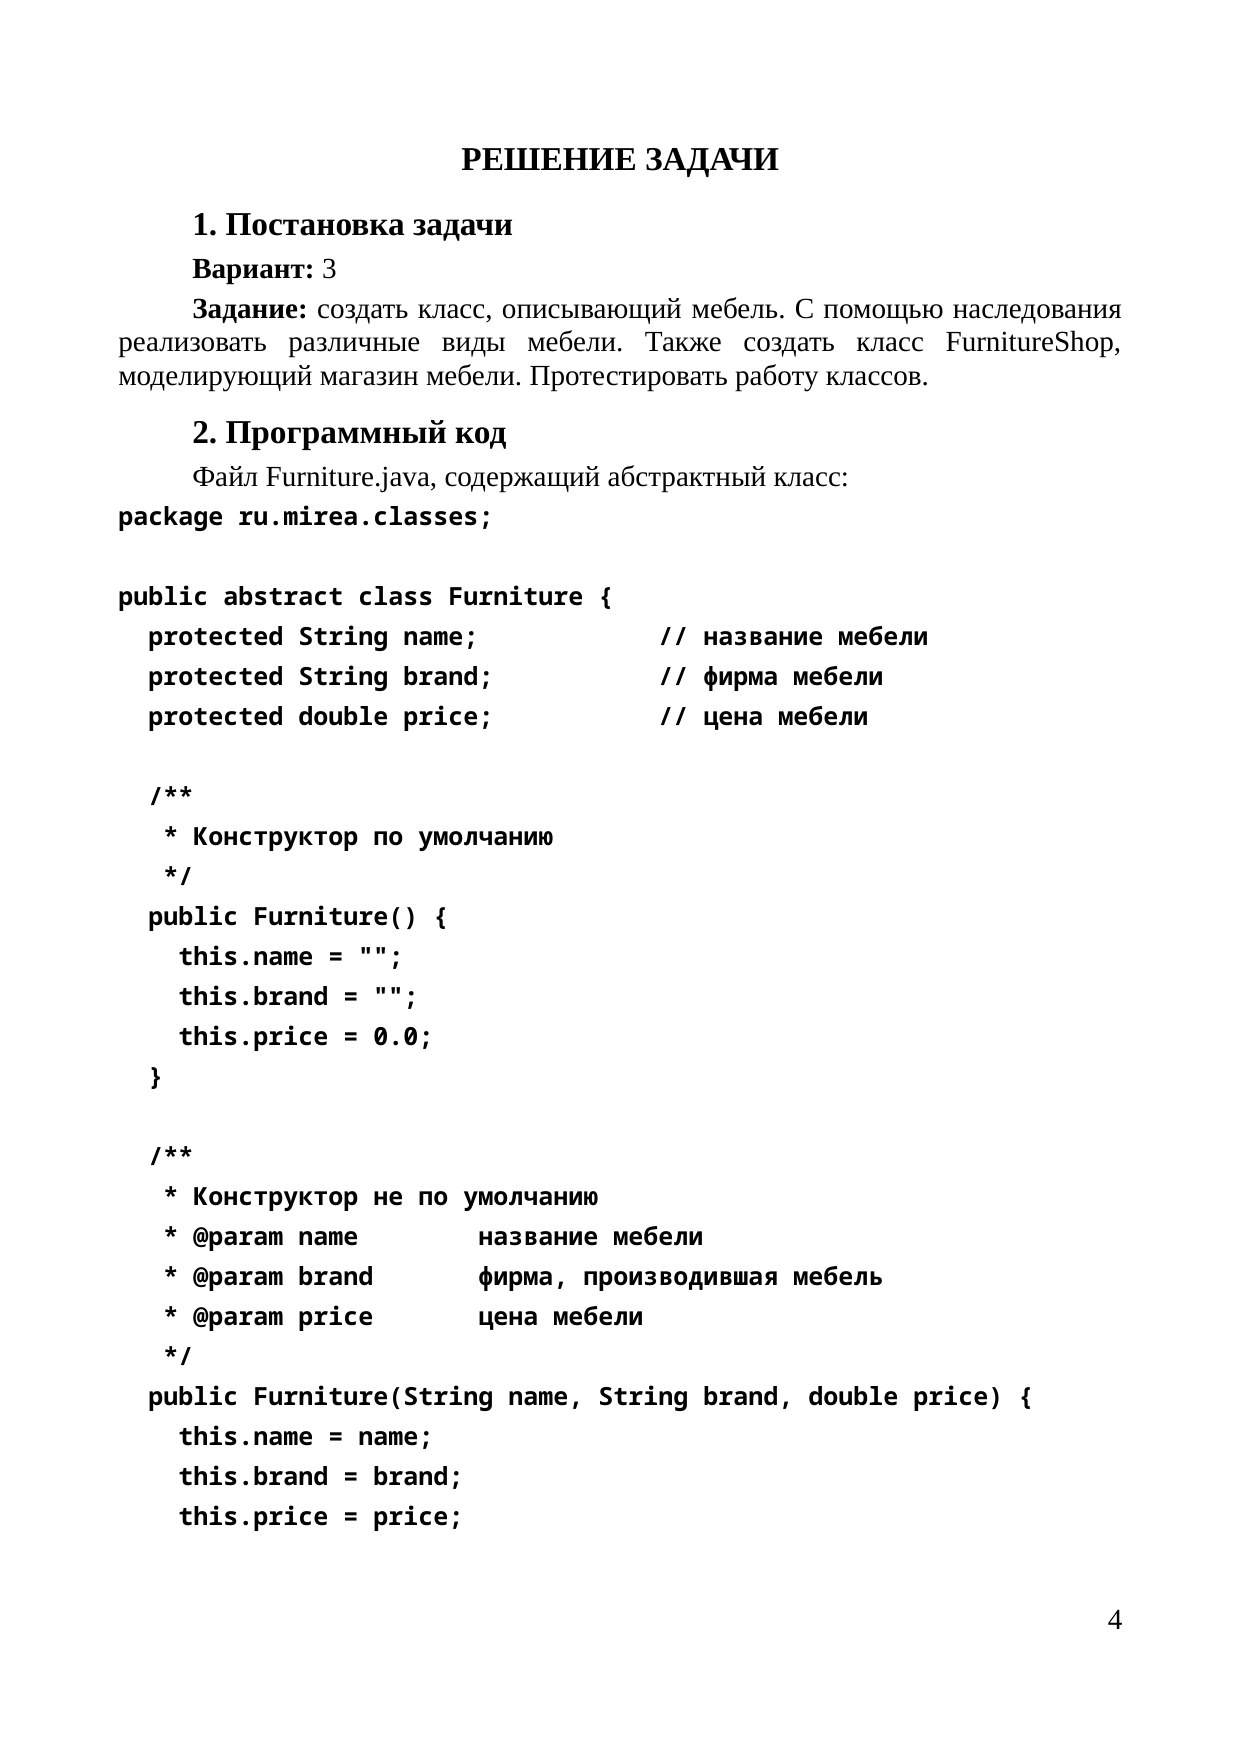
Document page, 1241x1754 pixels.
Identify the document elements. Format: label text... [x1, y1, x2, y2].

text Вариант: 3 [118, 251, 1122, 285]
text public abstract class Furniture { [118, 579, 1122, 613]
subtitle РЕШЕНИЕ ЗАДАЧИ [118, 139, 1122, 177]
text protected String name; // название мебели [118, 619, 1122, 653]
text * @param brand фирма, производившая мебель [118, 1259, 1122, 1293]
text Файл Furniture.java, содержащий абстрактный класс: [118, 459, 1122, 493]
text * Конструктор по умолчанию [118, 819, 1122, 853]
subtitle 2. Программный код [118, 412, 1122, 451]
text /** [118, 1139, 1122, 1173]
text this.price = price; [118, 1499, 1122, 1533]
text */ [118, 1339, 1122, 1373]
text this.brand = ""; [118, 979, 1122, 1013]
text this.name = ""; [118, 939, 1122, 973]
text Задание: создать класс, описывающий мебель. С помощью наследования реализовать различные виды мебели. Также создать класс FurnitureShop, моделирующий магазин мебели. Протестировать работу классов. [118, 291, 1122, 392]
text this.price = 0.0; [118, 1019, 1122, 1053]
text * Конструктор не по умолчанию [118, 1179, 1122, 1213]
subtitle 1. Постановка задачи [118, 204, 1122, 243]
text public Furniture(String name, String brand, double price) { [118, 1379, 1122, 1413]
text * @param price цена мебели [118, 1299, 1122, 1333]
text protected double price; // цена мебели [118, 699, 1122, 733]
text public Furniture() { [118, 899, 1122, 933]
text } [118, 1059, 1122, 1093]
text /** [118, 779, 1122, 813]
text protected String brand; // фирма мебели [118, 659, 1122, 693]
text this.name = name; [118, 1419, 1122, 1453]
text */ [118, 859, 1122, 893]
text * @param name название мебели [118, 1219, 1122, 1253]
text this.brand = brand; [118, 1459, 1122, 1493]
text package ru.mirea.classes; [118, 499, 1122, 533]
